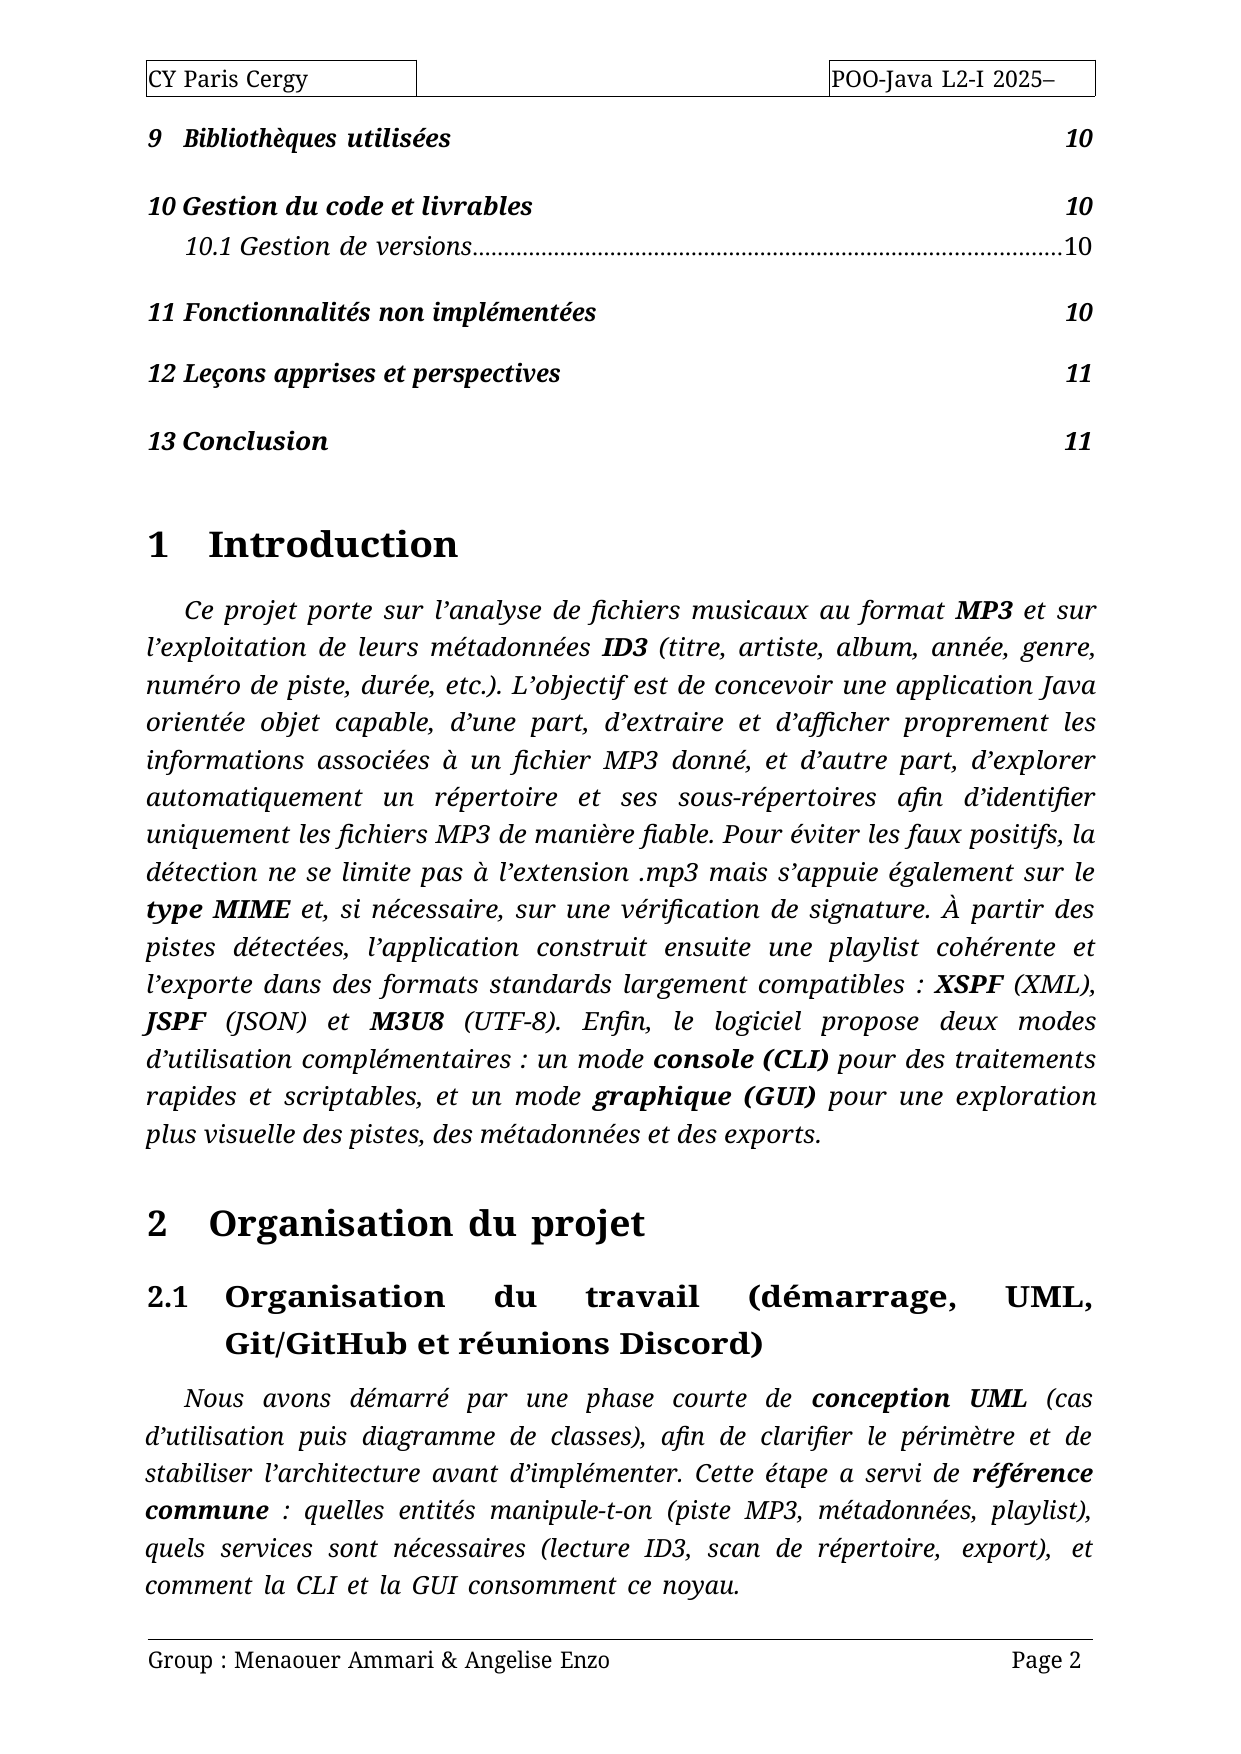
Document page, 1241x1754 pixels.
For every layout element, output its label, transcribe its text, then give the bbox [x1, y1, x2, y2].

list Gestion du code et livrables 10 [147, 189, 1180, 223]
list Gestion de versions 10 [185, 228, 1180, 262]
subtitle Organisation du travail (démarrage, UML, Git/GitHub et réunions Discord) [147, 1277, 1094, 1363]
list Fonctionnalités non implémentées 10 [147, 294, 1180, 328]
text Ce projet porte sur l’analyse de fichiers musicaux au format MP3 et sur l’exploitation de leurs métadonnées ID3 (titre, artiste, album, année, genre, numéro de piste, durée, etc.). L’objectif est de concevoir une application Java orientée objet capable, d’une part, d’extraire et d’afficher proprement les informations associées à un fichier MP3 donné, et d’autre part, d’explorer automatiquement un répertoire et ses sous-répertoires afin d’identifier uniquement les fichiers MP3 de manière fiable. Pour éviter les faux positifs, la détection ne se limite pas à l’extension .mp3 mais s’appuie également sur le type MIME et, si nécessaire, sur une vérification de signature. À partir des pistes détectées, l’application construit ensuite une playlist cohérente et l’exporte dans des formats standards largement compatibles : XSPF (XML), JSPF (JSON) et M3U8 (UTF-8). Enfin, le logiciel propose deux modes d’utilisation complémentaires : un mode console (CLI) pour des traitements rapides et scriptables, et un mode graphique (GUI) pour une exploration plus visuelle des pistes, des métadonnées et des exports. [146, 593, 1097, 1150]
subtitle Introduction [147, 519, 1180, 567]
subtitle Organisation du projet [147, 1199, 1180, 1247]
list Conclusion 11 [147, 423, 1180, 458]
list Bibliothèques utilisées 10 [147, 121, 1180, 155]
list Leçons apprises et perspectives 11 [147, 356, 1180, 390]
text Nous avons démarré par une phase courte de conception UML (cas d’utilisation puis diagramme de classes), afin de clarifier le périmètre et de stabiliser l’architecture avant d’implémenter. Cette étape a servi de référence commune : quelles entités manipule-t-on (piste MP3, métadonnées, playlist), quels services sont nécessaires (lecture ID3, scan de répertoire, export), et comment la CLI et la GUI consomment ce noyau. [144, 1381, 1093, 1602]
